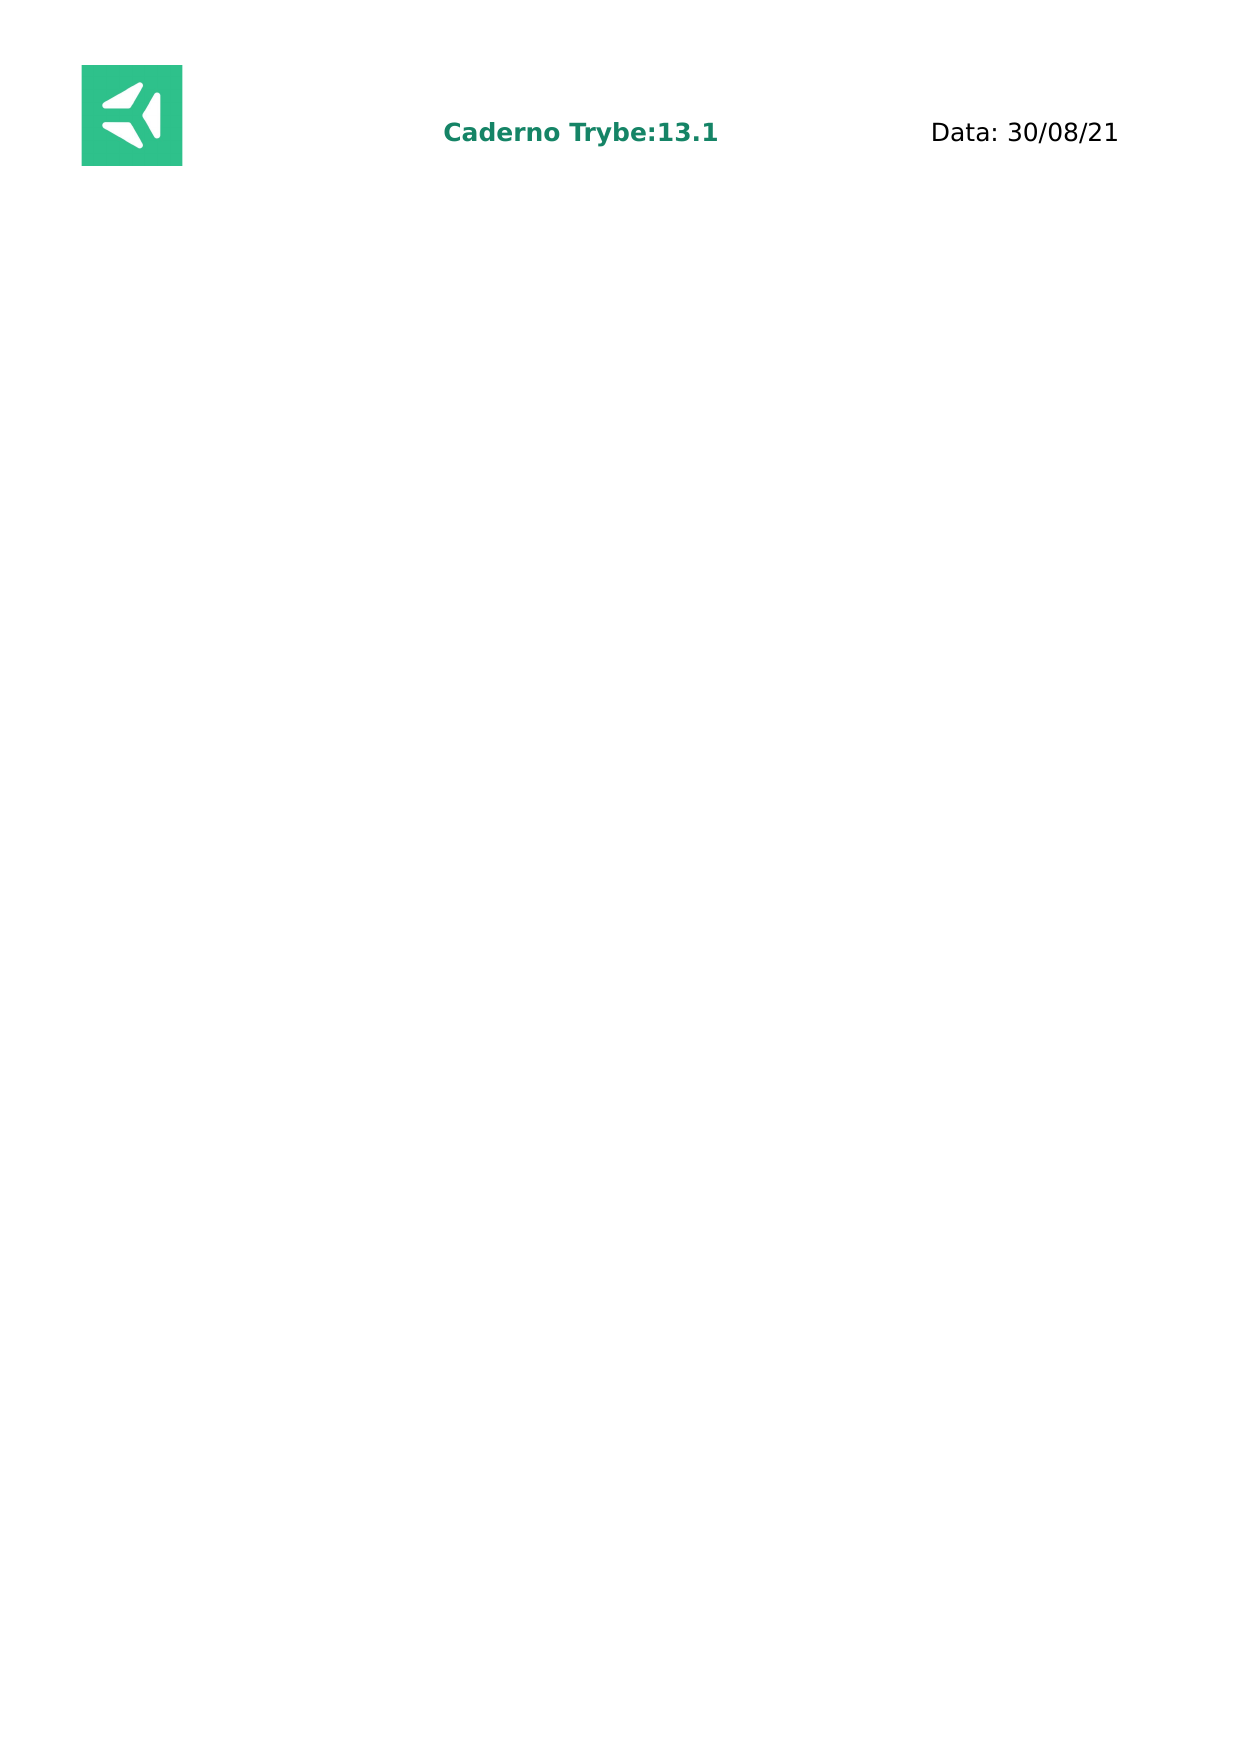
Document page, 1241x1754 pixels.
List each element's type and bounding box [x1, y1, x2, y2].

picture [81, 65, 183, 166]
